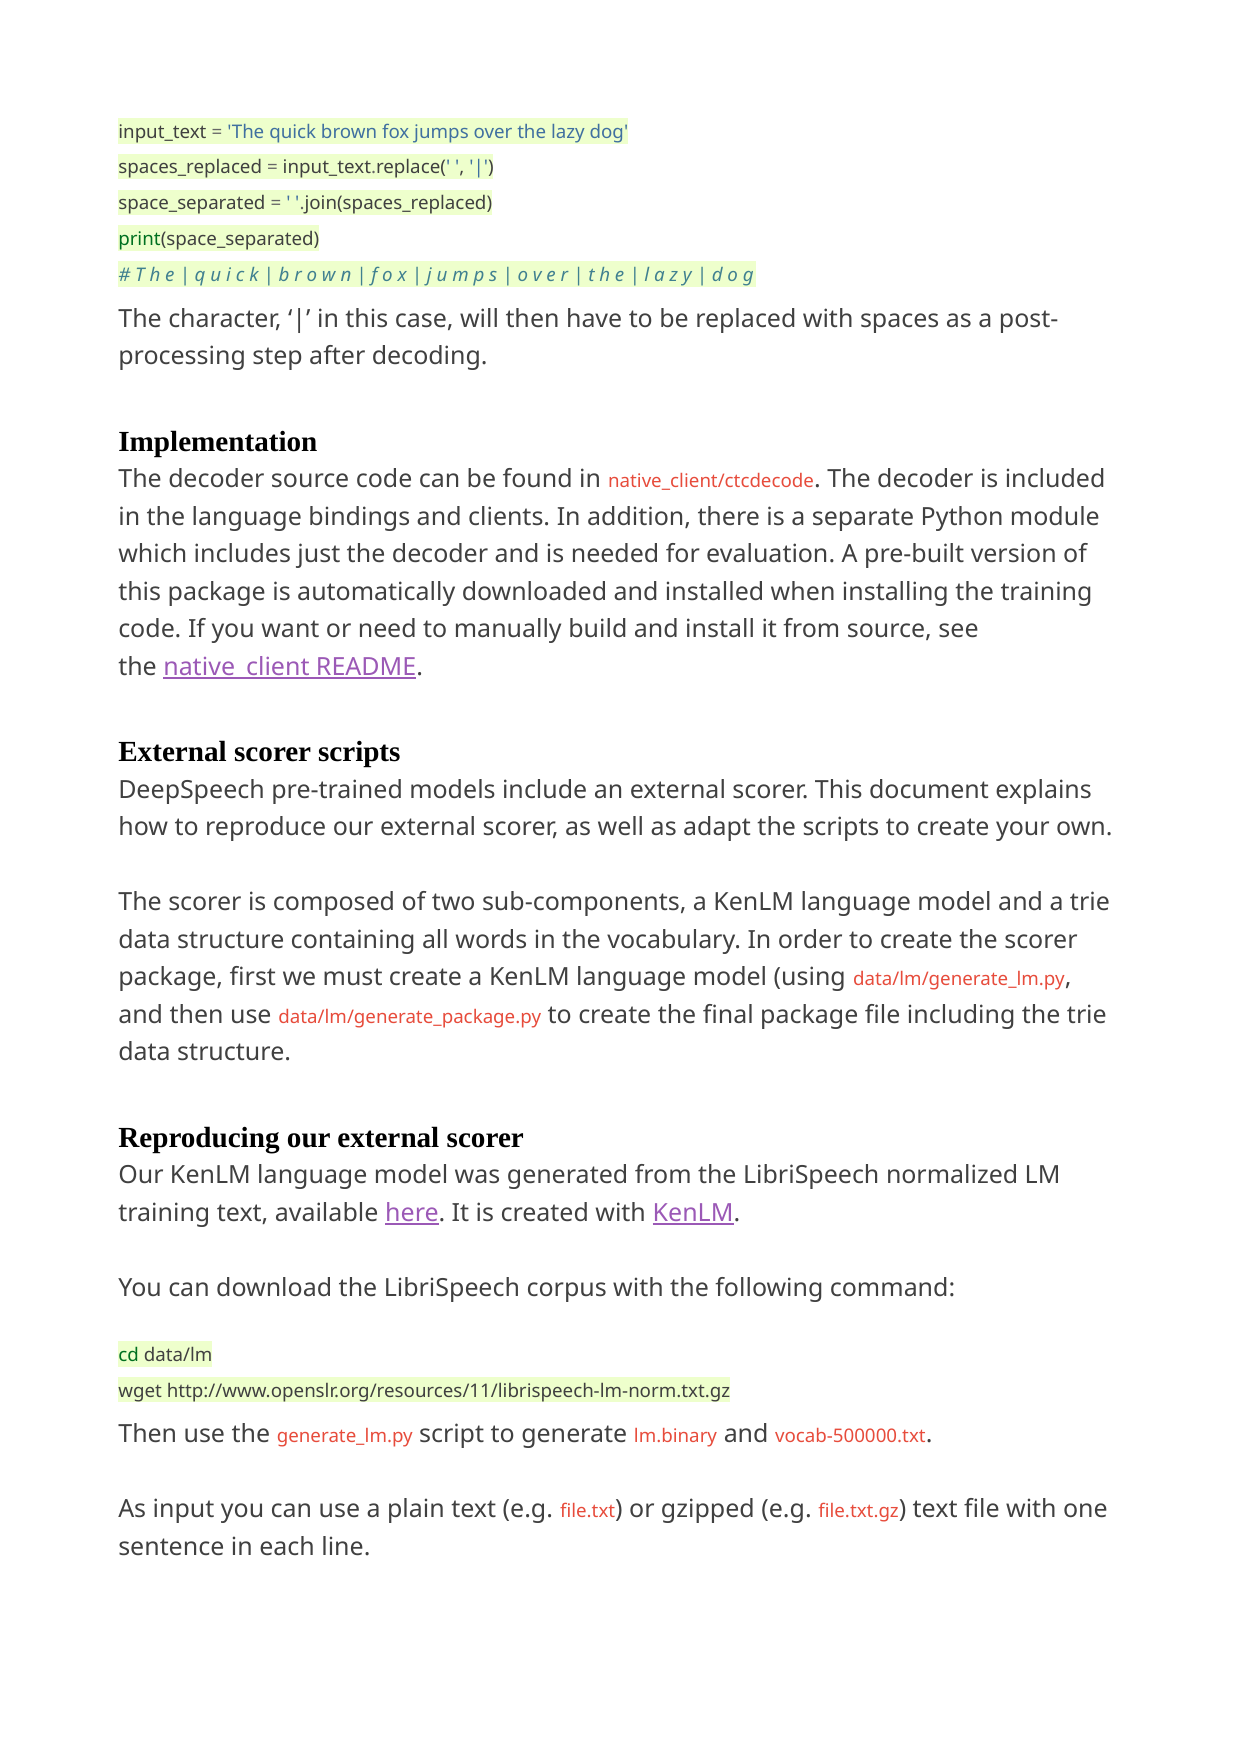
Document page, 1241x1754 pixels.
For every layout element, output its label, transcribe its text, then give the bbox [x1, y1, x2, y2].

text input_text = 'The quick brown fox jumps over the lazy dog' [118, 118, 1122, 144]
text DeepSpeech pre-trained models include an external scorer. This document explains how to reproduce our external scorer, as well as adapt the scripts to create your own. [118, 768, 1122, 843]
text cd data/lm [118, 1341, 1122, 1367]
text The character, ‘|’ in this case, will then have to be replaced with spaces as a post-processing step after decoding. [118, 297, 1122, 372]
text # T h e | q u i c k | b r o w n | f o x | j u m p s | o v e r | t h e | l a z y | d o g [118, 261, 1122, 287]
text You can download the LibriSpeech corpus with the following command: [118, 1266, 1122, 1304]
text The decoder source code can be found in native_client/ctcdecode. The decoder is included in the language bindings and clients. In addition, there is a separate Python module which includes just the decoder and is needed for evaluation. A pre-built version of this package is automatically downloaded and installed when installing the training code. If you want or need to manually build and install it from source, see the native_client README. [118, 457, 1122, 682]
text wget http://www.openslr.org/resources/11/librispeech-lm-norm.txt.gz [118, 1377, 1122, 1402]
subtitle Implementation [118, 424, 1122, 457]
text The scorer is composed of two sub-components, a KenLM language model and a trie data structure containing all words in the vocabulary. In order to create the scorer package, first we must create a KenLM language model (using data/lm/generate_lm.py, and then use data/lm/generate_package.py to create the final package file including the trie data structure. [118, 881, 1122, 1068]
text Our KenLM language model was generated from the LibriSpeech normalized LM training text, available here. It is created with KenLM. [118, 1154, 1122, 1229]
subtitle Reproducing our external scorer [118, 1120, 1122, 1154]
text spaces_replaced = input_text.replace(' ', '|') [118, 154, 1122, 179]
text As input you can use a plain text (e.g. file.txt) or gzipped (e.g. file.txt.gz) text file with one sentence in each line. [118, 1488, 1122, 1563]
text Then use the generate_lm.py script to generate lm.binary and vocab-500000.txt. [118, 1413, 1122, 1450]
text print(space_separated) [118, 225, 1122, 251]
text space_separated = ' '.join(spaces_replaced) [118, 189, 1122, 215]
subtitle External scorer scripts [118, 734, 1122, 768]
